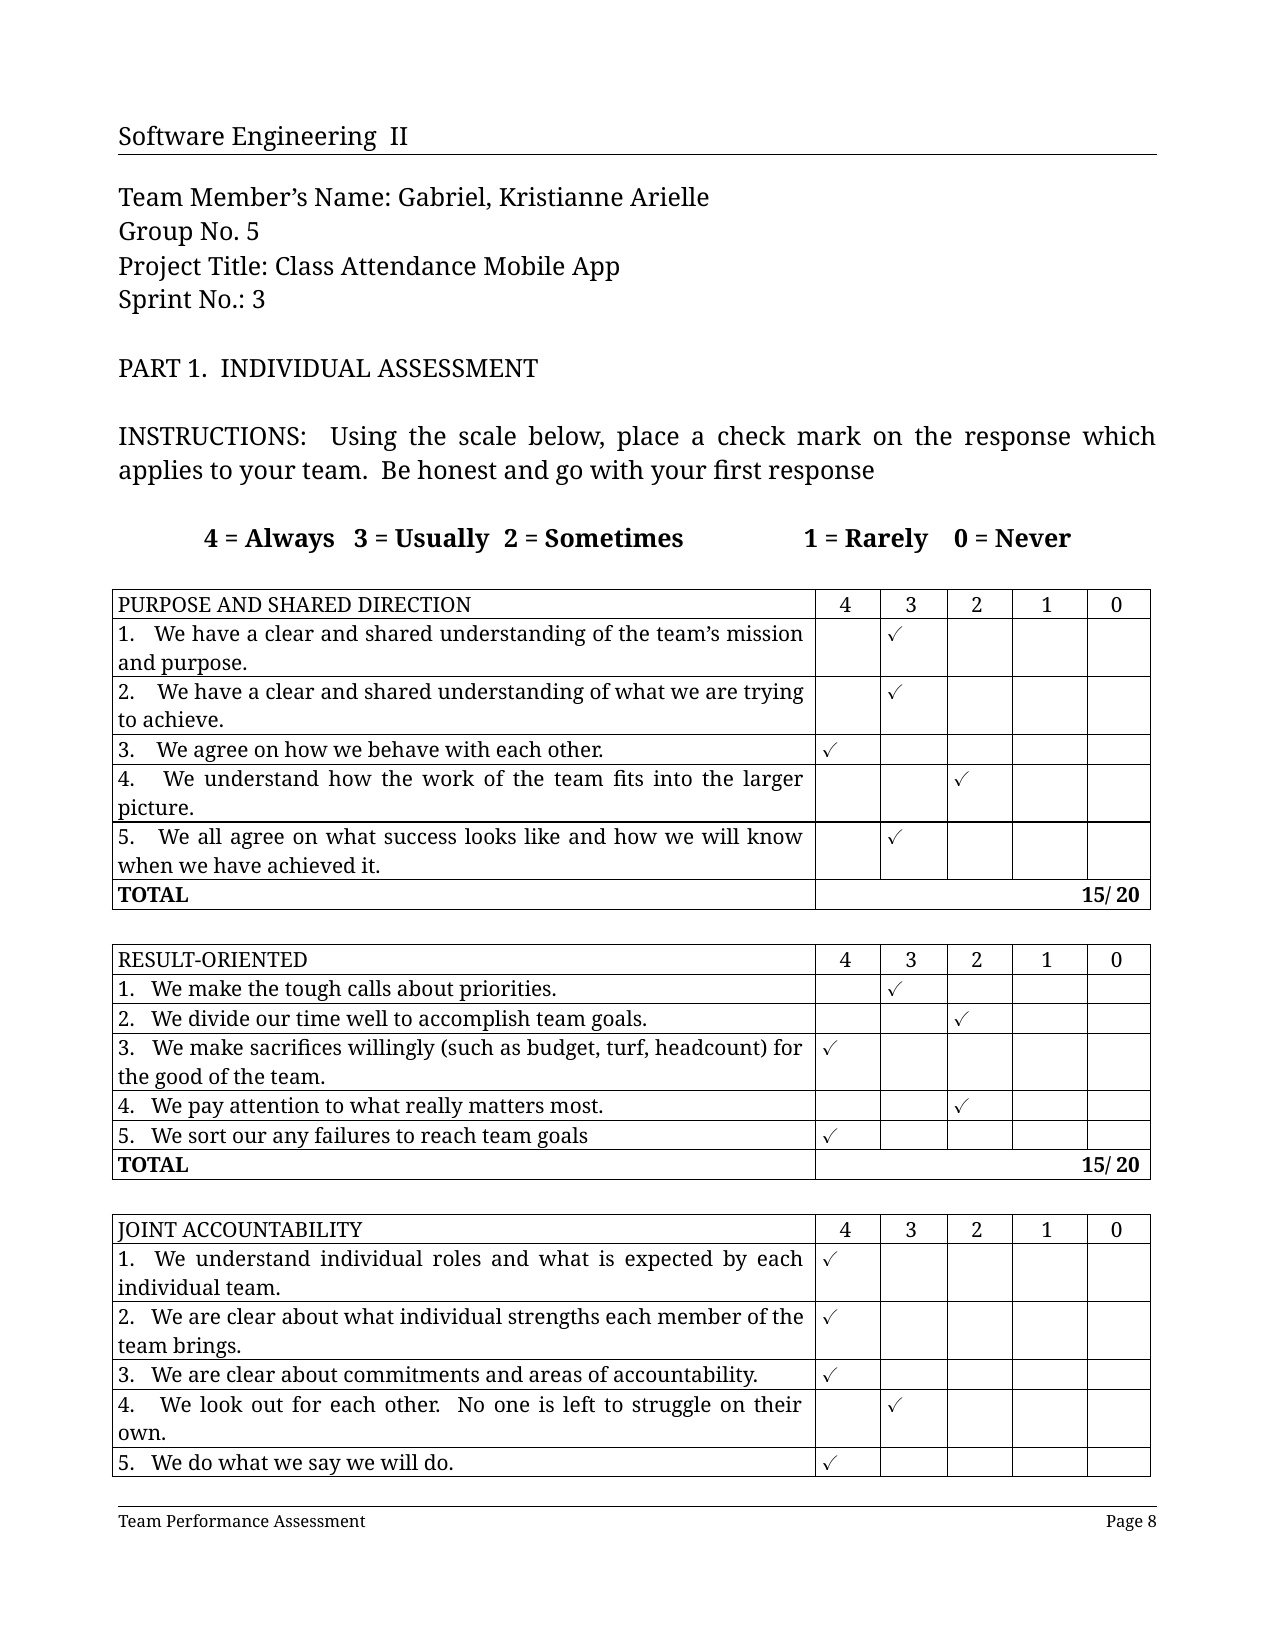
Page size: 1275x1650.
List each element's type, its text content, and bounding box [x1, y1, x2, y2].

table_cell 2. We divide our time well to accomplish team goals. [113, 1004, 815, 1032]
table_cell ✓ [816, 1360, 880, 1389]
table_cell 3. We agree on how we behave with each other. [113, 735, 815, 763]
table_header 2 [948, 945, 1012, 973]
table_cell ✓ [948, 1004, 1012, 1032]
table_cell [948, 823, 1012, 879]
table_header 1 [1013, 590, 1087, 618]
table_cell 5. We sort our any failures to reach team goals [113, 1121, 815, 1149]
table_cell 1. We have a clear and shared understanding of the team’s mission and purpose. [113, 619, 815, 676]
table_cell [1013, 975, 1087, 1003]
table_header PURPOSE AND SHARED DIRECTION [113, 590, 815, 618]
table_cell [881, 1448, 947, 1476]
table_cell [881, 765, 947, 821]
table_header 1 [1013, 1215, 1087, 1243]
table_header 4 [816, 1215, 880, 1243]
table_cell [1088, 1448, 1150, 1476]
table_cell 15/ 20 [816, 1150, 1150, 1179]
table_cell [1013, 1244, 1087, 1301]
table_header 0 [1088, 1215, 1150, 1243]
table_cell 3. We make sacrifices willingly (such as budget, turf, headcount) for the good of the team. [113, 1034, 815, 1090]
table_cell [1088, 975, 1150, 1003]
table_cell ✓ [816, 1244, 880, 1301]
table_cell [948, 677, 1012, 734]
table_cell 5. We all agree on what success looks like and how we will know when we have achieved it. [113, 823, 815, 879]
table_cell [948, 1034, 1012, 1090]
table_cell [1013, 1034, 1087, 1090]
table_cell [948, 1244, 1012, 1301]
table_cell 1. We understand individual roles and what is expected by each individual team. [113, 1244, 815, 1301]
table_cell [881, 1360, 947, 1389]
table_cell [1013, 1448, 1087, 1476]
text Group No. 5 [118, 214, 1157, 248]
table_cell [1088, 1360, 1150, 1389]
table_cell ✓ [816, 1034, 880, 1090]
table_header 0 [1088, 945, 1150, 973]
table_cell [948, 1448, 1012, 1476]
table_header 0 [1088, 590, 1150, 618]
table_cell ✓ [948, 765, 1012, 821]
table_cell [1013, 1360, 1087, 1389]
table_cell ✓ [881, 677, 947, 734]
table_cell [1013, 619, 1087, 676]
table_header 3 [881, 1215, 947, 1243]
table_cell [948, 735, 1012, 763]
table_cell [1013, 1091, 1087, 1120]
table_cell 2. We are clear about what individual strengths each member of the team brings. [113, 1302, 815, 1359]
table_cell [816, 1091, 880, 1120]
table_cell [816, 765, 880, 821]
table_cell [948, 1390, 1012, 1447]
table_cell [1013, 677, 1087, 734]
table_cell ✓ [816, 1302, 880, 1359]
table_cell [948, 975, 1012, 1003]
table_cell 15/ 20 [816, 880, 1150, 909]
text 4 = Always 3 = Usually 2 = Sometimes 1 = Rarely 0 = Never [118, 521, 1157, 555]
text INSTRUCTIONS: Using the scale below, place a check mark on the response which applies to your team. Be honest and go with your first response [118, 418, 1157, 487]
table_cell 2. We have a clear and shared understanding of what we are trying to achieve. [113, 677, 815, 734]
table_cell 4. We understand how the work of the team fits into the larger picture. [113, 765, 815, 821]
table_cell ✓ [948, 1091, 1012, 1120]
table_cell [1013, 765, 1087, 821]
table_cell [881, 1302, 947, 1359]
table_cell [881, 1034, 947, 1090]
table_cell TOTAL [113, 1150, 815, 1179]
table_header 4 [816, 590, 880, 618]
text PART 1. INDIVIDUAL ASSESSMENT [118, 350, 1157, 384]
table_header 2 [948, 1215, 1012, 1243]
table_cell TOTAL [113, 880, 815, 909]
table_cell [816, 975, 880, 1003]
table_cell [881, 1091, 947, 1120]
table_cell [816, 823, 880, 879]
table_cell ✓ [816, 735, 880, 763]
table_cell [816, 619, 880, 676]
table_cell [1088, 735, 1150, 763]
table_header RESULT-ORIENTED [113, 945, 815, 973]
table_cell [1013, 1390, 1087, 1447]
table_cell [881, 1004, 947, 1032]
table_cell [1013, 1004, 1087, 1032]
table_cell [1088, 1390, 1150, 1447]
table_cell 1. We make the tough calls about priorities. [113, 975, 815, 1003]
table_header 3 [881, 590, 947, 618]
table_header 3 [881, 945, 947, 973]
table_cell [948, 1121, 1012, 1149]
table_cell ✓ [816, 1448, 880, 1476]
table_cell [881, 1244, 947, 1301]
table_cell [1088, 1302, 1150, 1359]
table_cell [1088, 1244, 1150, 1301]
table_cell ✓ [881, 619, 947, 676]
table_cell [1088, 1034, 1150, 1090]
table_cell [1088, 677, 1150, 734]
table_cell ✓ [881, 975, 947, 1003]
table_cell 4. We look out for each other. No one is left to struggle on their own. [113, 1390, 815, 1447]
table_cell [881, 735, 947, 763]
table_cell [1088, 619, 1150, 676]
table_header 1 [1013, 945, 1087, 973]
table_cell [816, 1390, 880, 1447]
table_cell 3. We are clear about commitments and areas of accountability. [113, 1360, 815, 1389]
table_cell [948, 1360, 1012, 1389]
table_cell [1088, 1091, 1150, 1120]
table_cell [816, 677, 880, 734]
table_cell [1013, 735, 1087, 763]
table_cell [1013, 1121, 1087, 1149]
table_cell [881, 1121, 947, 1149]
table_cell [1088, 1004, 1150, 1032]
text Project Title: Class Attendance Mobile App [118, 248, 1157, 282]
table_cell 4. We pay attention to what really matters most. [113, 1091, 815, 1120]
table_cell ✓ [816, 1121, 880, 1149]
table_cell ✓ [881, 823, 947, 879]
table_header 4 [816, 945, 880, 973]
text Team Member’s Name: Gabriel, Kristianne Arielle [118, 180, 1157, 214]
table_header JOINT ACCOUNTABILITY [113, 1215, 815, 1243]
text Sprint No.: 3 [118, 282, 1157, 316]
table_cell [1088, 1121, 1150, 1149]
table_cell [1013, 823, 1087, 879]
table_cell [1088, 765, 1150, 821]
table_cell [948, 1302, 1012, 1359]
table_cell [948, 619, 1012, 676]
table_cell 5. We do what we say we will do. [113, 1448, 815, 1476]
table_header 2 [948, 590, 1012, 618]
table_cell [816, 1004, 880, 1032]
table_cell ✓ [881, 1390, 947, 1447]
table_cell [1088, 823, 1150, 879]
table_cell [1013, 1302, 1087, 1359]
